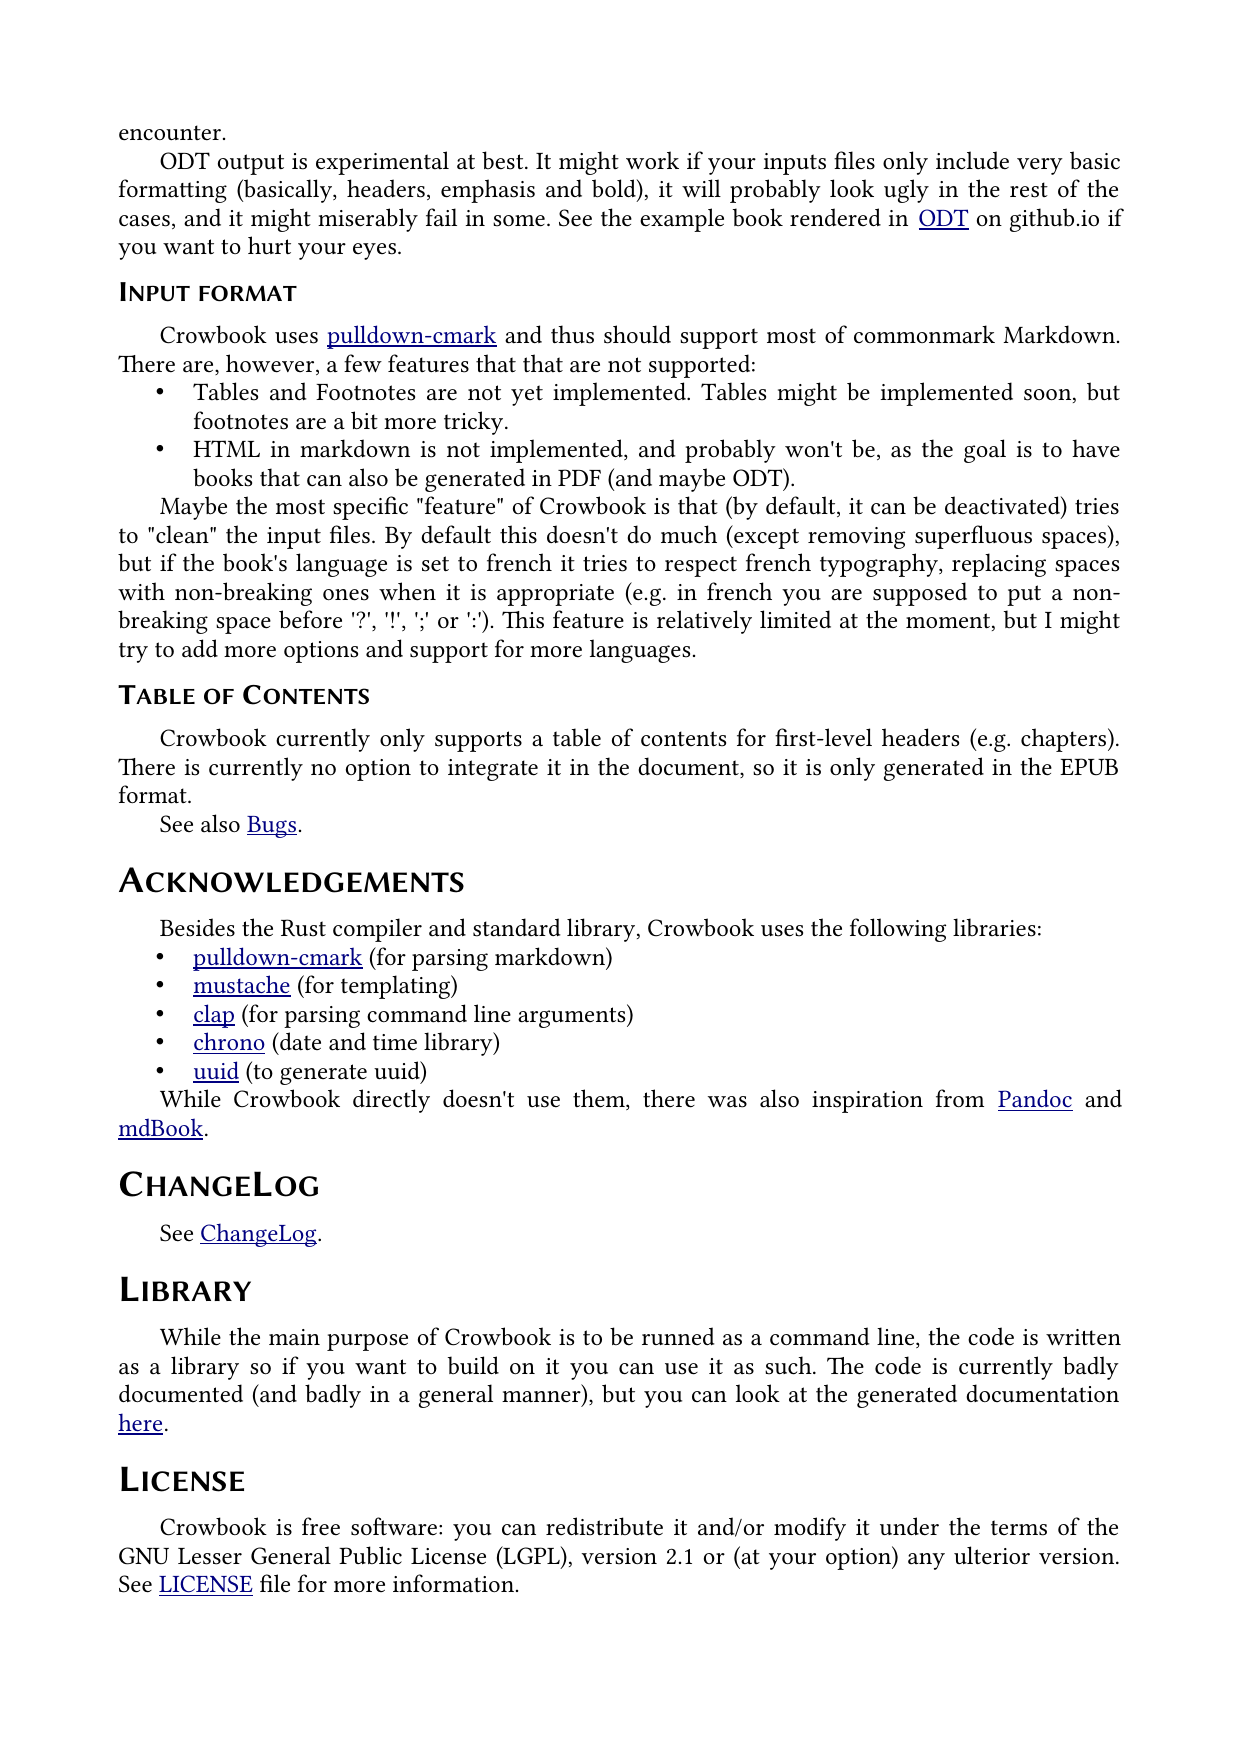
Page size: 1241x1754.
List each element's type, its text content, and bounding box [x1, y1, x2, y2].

list pulldown-cmark (for parsing markdown) [156, 943, 1122, 971]
subtitle License [118, 1458, 1122, 1501]
text See ChangeLog. [118, 1218, 1122, 1247]
text Crowbook currently only supports a table of contents for first-level headers (e.g. chapters). There is currently no option to integrate it in the document, so it is only generated in the EPUB format. [118, 724, 1122, 809]
text Maybe the most specific "feature" of Crowbook is that (by default, it can be deactivated) tries to "clean" the input files. By default this doesn't do much (except removing superfluous spaces), but if the book's language is set to french it tries to respect french typography, replacing spaces with non-breaking ones when it is appropriate (e.g. in french you are supposed to put a non-breaking space before '?', '!', ';' or ':'). This feature is relatively limited at the moment, but I might try to add more options and support for more languages. [118, 492, 1122, 664]
list mustache (for templating) [156, 971, 1122, 1000]
text While Crowbook directly doesn't use them, there was also inspiration from Pandoc and mdBook. [118, 1085, 1122, 1142]
list Tables and Footnotes are not yet implemented. Tables might be implemented soon, but footnotes are a bit more tricky. [156, 378, 1122, 435]
list chrono (date and time library) [156, 1028, 1122, 1057]
text While the main purpose of Crowbook is to be runned as a command line, the code is written as a library so if you want to build on it you can use it as such. The code is currently badly documented (and badly in a general manner), but you can look at the generated documentation here. [118, 1323, 1122, 1437]
text Crowbook uses pulldown-cmark and thus should support most of commonmark Markdown. There are, however, a few features that that are not supported: [118, 321, 1122, 378]
subtitle Acknowledgements [118, 859, 1122, 902]
subtitle Input format [118, 275, 1122, 309]
text ODT output is experimental at best. It might work if your inputs files only include very basic formatting (basically, headers, emphasis and bold), it will probably look ugly in the rest of the cases, and it might miserably fail in some. See the example book rendered in ODT on github.io if you want to hurt your eyes. [118, 147, 1122, 261]
subtitle Library [118, 1268, 1122, 1311]
text Besides the Rust compiler and standard library, Crowbook uses the following libraries: [118, 914, 1122, 943]
text See also Bugs. [118, 809, 1122, 838]
list clap (for parsing command line arguments) [156, 1000, 1122, 1028]
list HTML in markdown is not implemented, and probably won't be, as the goal is to have books that can also be generated in PDF (and maybe ODT). [156, 435, 1122, 492]
list uuid (to generate uuid) [156, 1057, 1122, 1085]
text encounter. [118, 118, 1122, 147]
subtitle Table of Contents [118, 678, 1122, 711]
text Crowbook is free software: you can redistribute it and/or modify it under the terms of the GNU Lesser General Public License (LGPL), version 2.1 or (at your option) any ulterior version. See LICENSE file for more information. [118, 1513, 1122, 1599]
subtitle ChangeLog [118, 1163, 1122, 1206]
